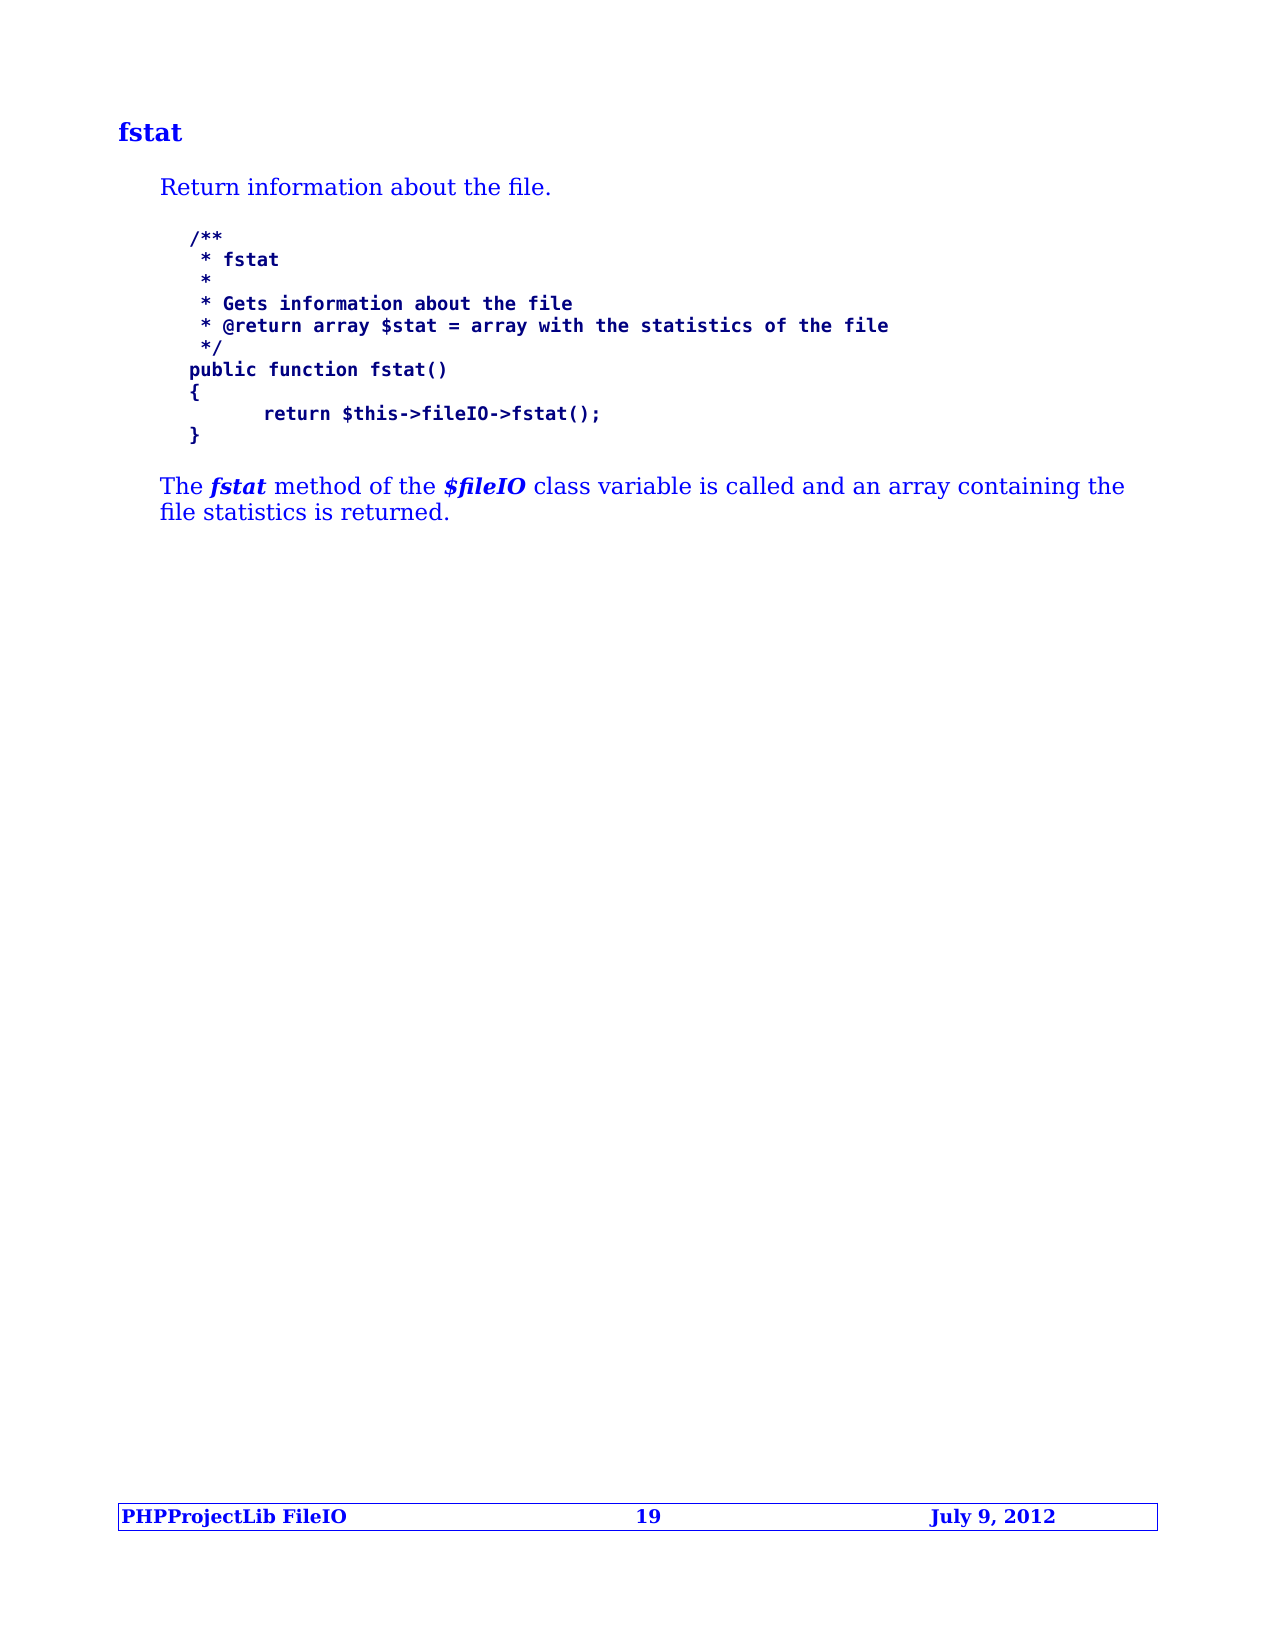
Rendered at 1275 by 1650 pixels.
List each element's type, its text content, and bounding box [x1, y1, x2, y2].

text The fstat method of the $fileIO class variable is called and an array containing the file statistics is returned. [159, 473, 1157, 526]
list } [189, 424, 1157, 446]
list /** [189, 227, 1157, 249]
list * [189, 271, 1157, 293]
list * fstat [189, 249, 1157, 271]
list * Gets information about the file [189, 293, 1157, 315]
list public function fstat() [189, 359, 1157, 381]
list return $this->fileIO->fstat(); [189, 402, 1157, 424]
list { [189, 381, 1157, 402]
title fstat [118, 118, 1157, 147]
list */ [189, 337, 1157, 359]
list * @return array $stat = array with the statistics of the file [189, 315, 1157, 337]
text Return information about the file. [159, 174, 1157, 201]
